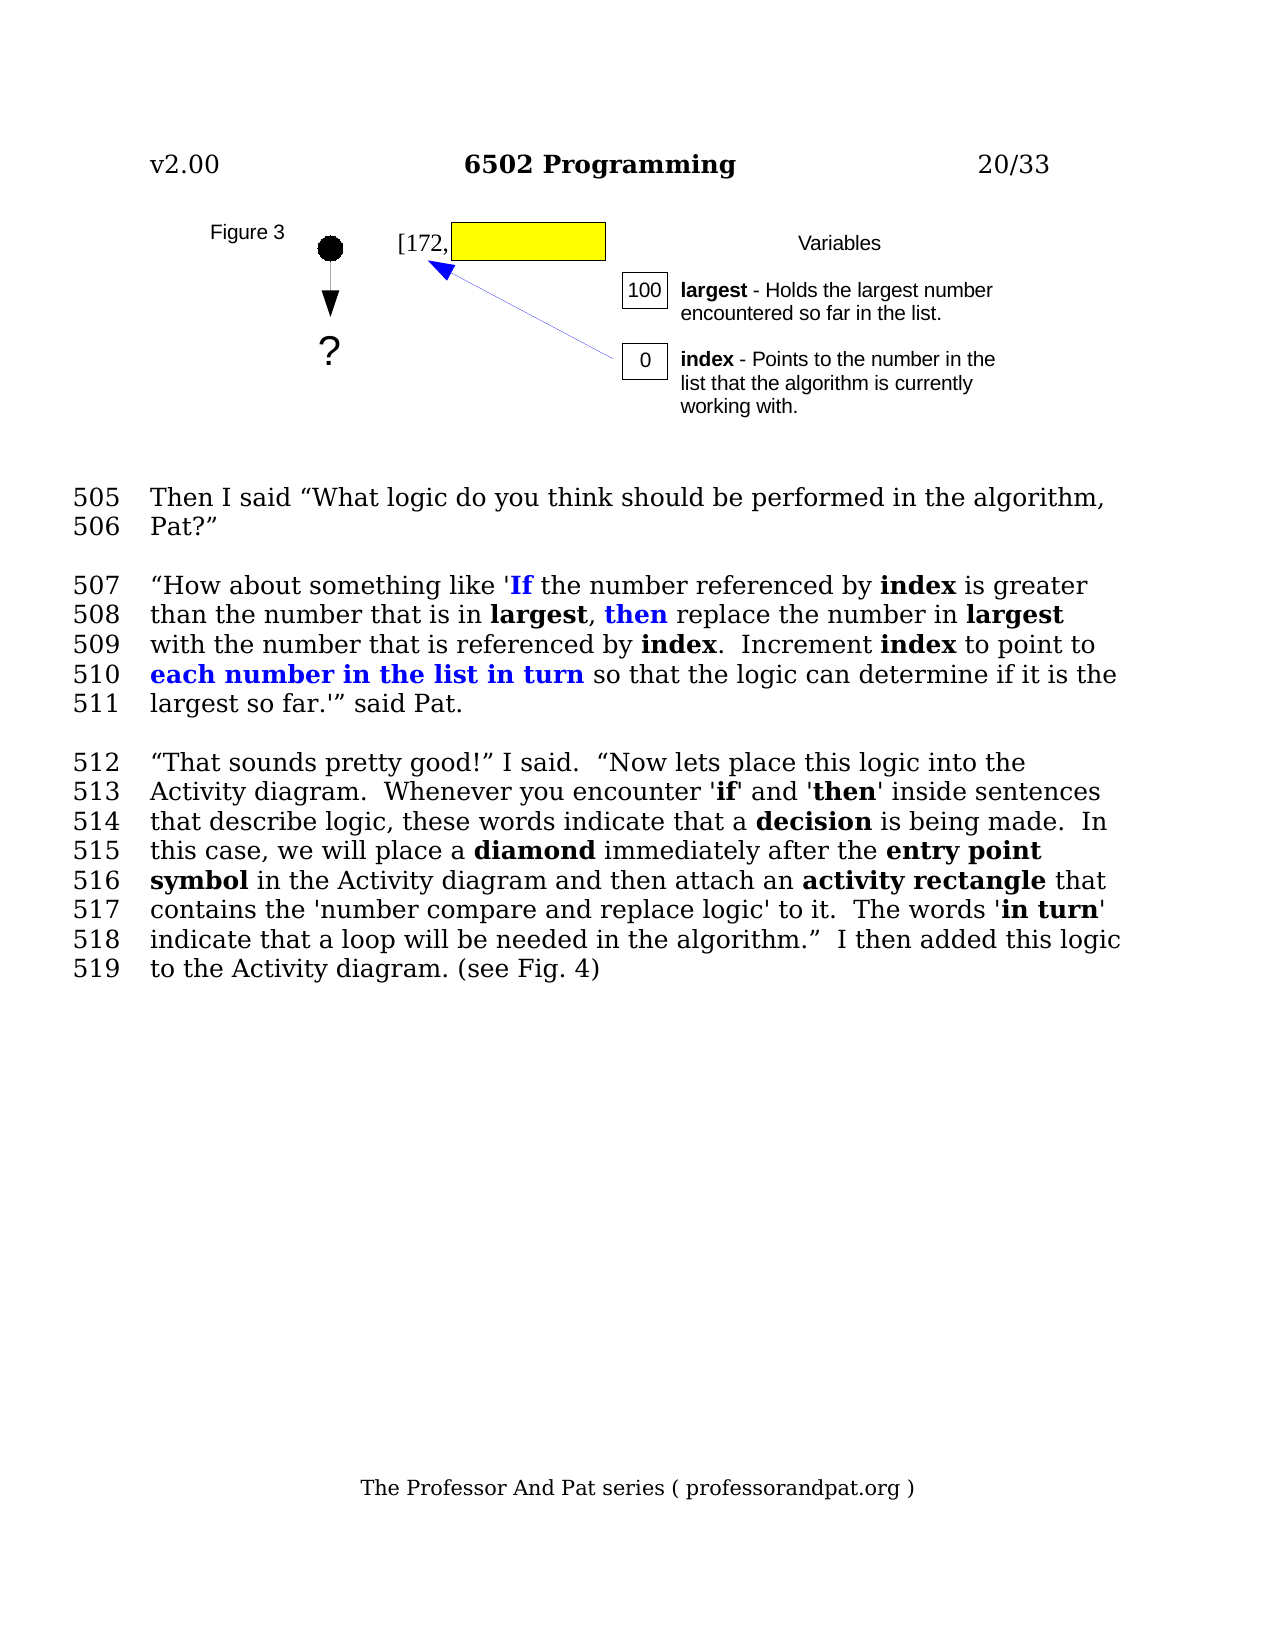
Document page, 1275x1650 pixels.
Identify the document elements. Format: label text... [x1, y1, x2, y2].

text Then I said “What logic do you think should be performed in the algorithm, Pat?” [150, 483, 1125, 542]
text “That sounds pretty good!” I said. “Now lets place this logic into the Activity diagram. Whenever you encounter 'if' and 'then' inside sentences that describe logic, these words indicate that a decision is being made. In this case, we will place a diamond immediately after the entry point symbol in the Activity diagram and then attach an activity rectangle that contains the 'number compare and replace logic' to it. The words 'in turn' indicate that a loop will be needed in the algorithm.” I then added this logic to the Activity diagram. (see Fig. 4) [150, 748, 1125, 983]
text “How about something like 'If the number referenced by index is greater than the number that is in largest, then replace the number in largest with the number that is referenced by index. Increment index to point to each number in the list in turn so that the logic can determine if it is the largest so far.'” said Pat. [150, 571, 1125, 718]
